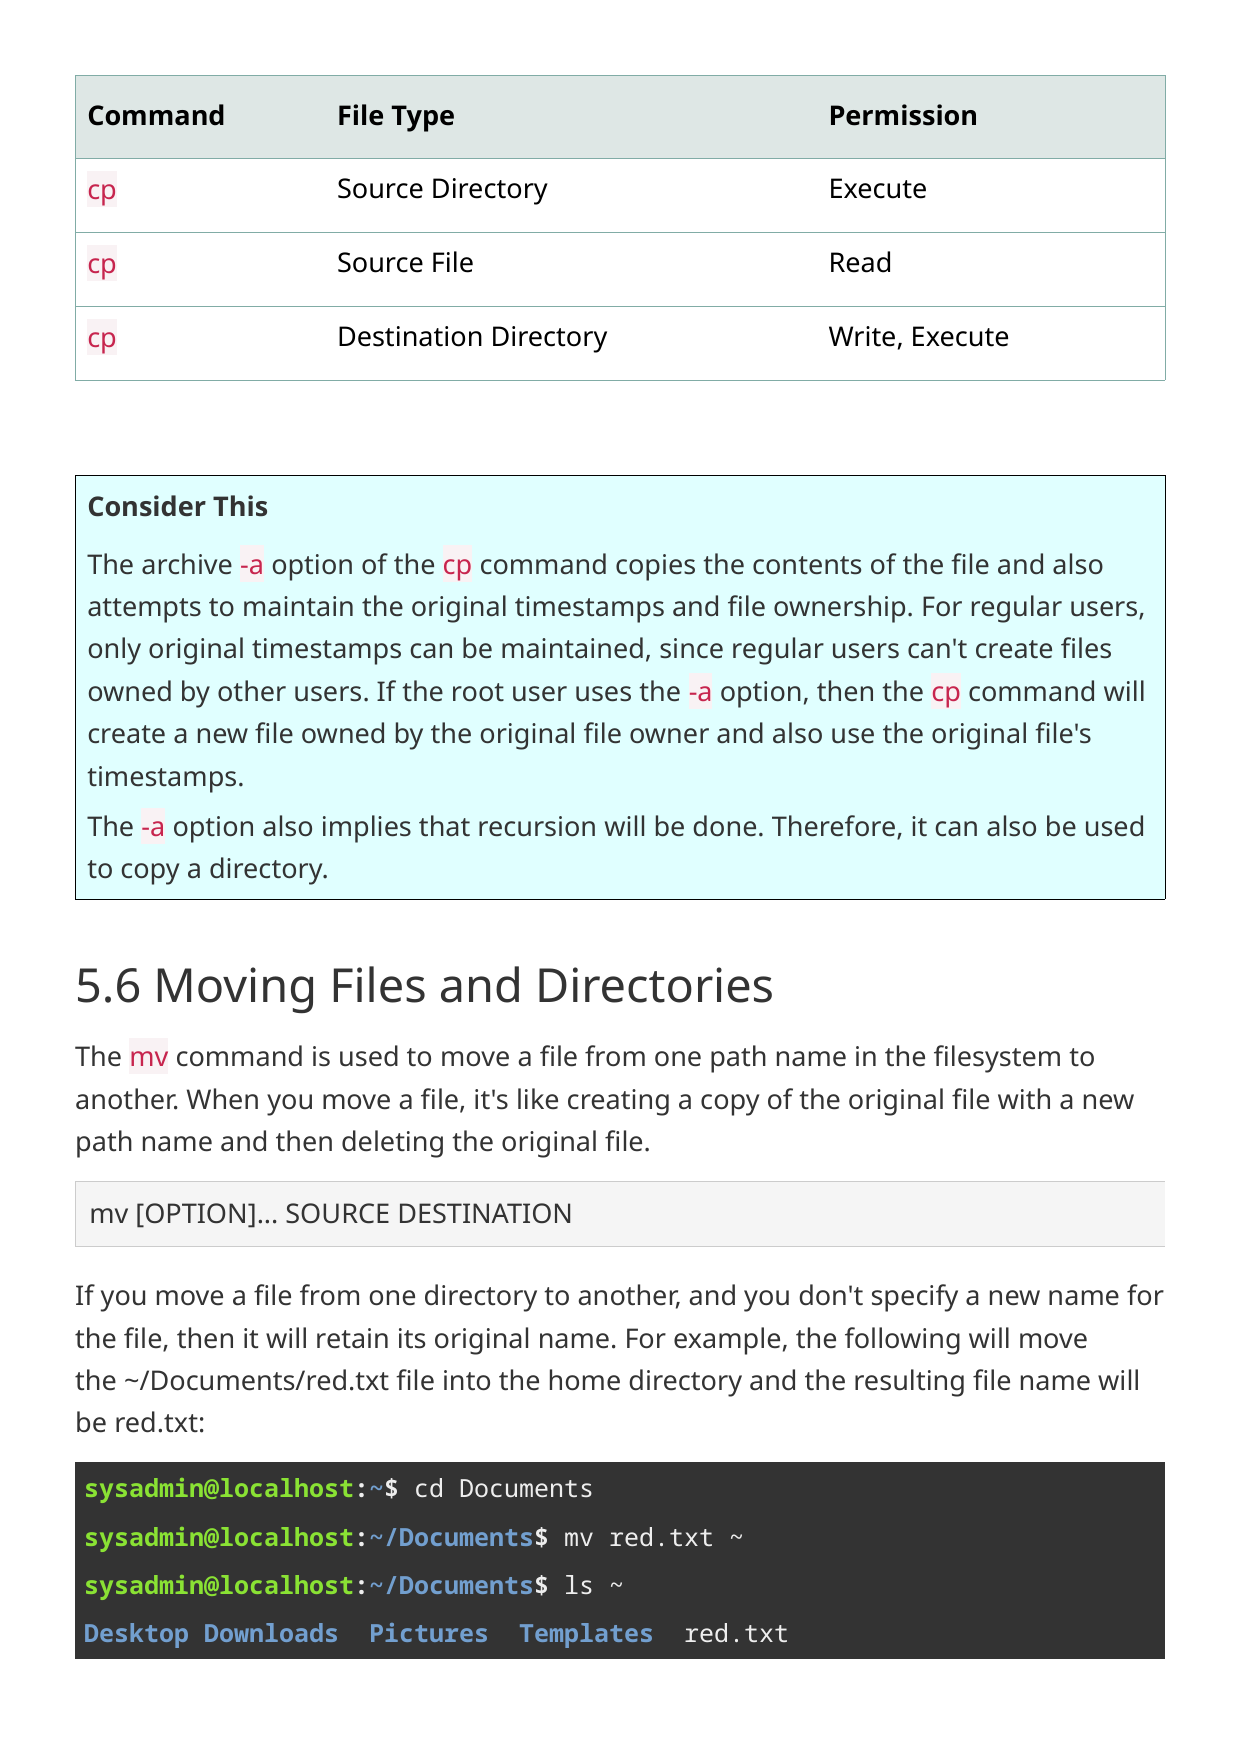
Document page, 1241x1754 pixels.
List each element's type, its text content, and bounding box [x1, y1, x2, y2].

text If you move a file from one directory to another, and you don't specify a new name for the file, then it will retain its original name. For example, the following will move the ~/Documents/red.txt file into the home directory and the resulting file name will be red.txt: [75, 1277, 1165, 1441]
table_cell cp [76, 307, 325, 380]
text Consider This [76, 476, 1165, 524]
text sysadmin@localhost:~/Documents$ ls ~ [75, 1559, 1165, 1602]
table_cell Destination Directory [325, 307, 816, 380]
table_header Permission [816, 76, 1165, 158]
text Desktop Downloads Pictures Templates red.txt [75, 1607, 1165, 1659]
table_header File Type [325, 76, 816, 158]
subtitle 5.6 Moving Files and Directories [75, 952, 1165, 1016]
table_cell cp [76, 233, 325, 306]
table_cell Read [816, 233, 1165, 306]
text The mv command is used to move a file from one path name in the filesystem to another. When you move a file, it's like creating a copy of the original file with a new path name and then deleting the original file. [75, 1038, 1165, 1159]
table_cell cp [76, 159, 325, 232]
text The archive -a option of the cp command copies the contents of the file and also attempts to maintain the original timestamps and file ownership. For regular users, only original timestamps can be maintained, since regular users can't create files owned by other users. If the root user uses the -a option, then the cp command will create a new file owned by the original file owner and also use the original file's timestamps. [76, 533, 1165, 794]
text The -a option also implies that recursion will be done. Therefore, it can also be used to copy a directory. [76, 795, 1165, 899]
table_cell Source Directory [325, 159, 816, 232]
table_header Command [76, 76, 325, 158]
table_cell Write, Execute [816, 307, 1165, 380]
table_cell Execute [816, 159, 1165, 232]
text sysadmin@localhost:~$ cd Documents [75, 1462, 1165, 1505]
text sysadmin@localhost:~/Documents$ mv red.txt ~ [75, 1510, 1165, 1553]
table_cell Source File [325, 233, 816, 306]
text mv [OPTION]... SOURCE DESTINATION [76, 1182, 1165, 1246]
